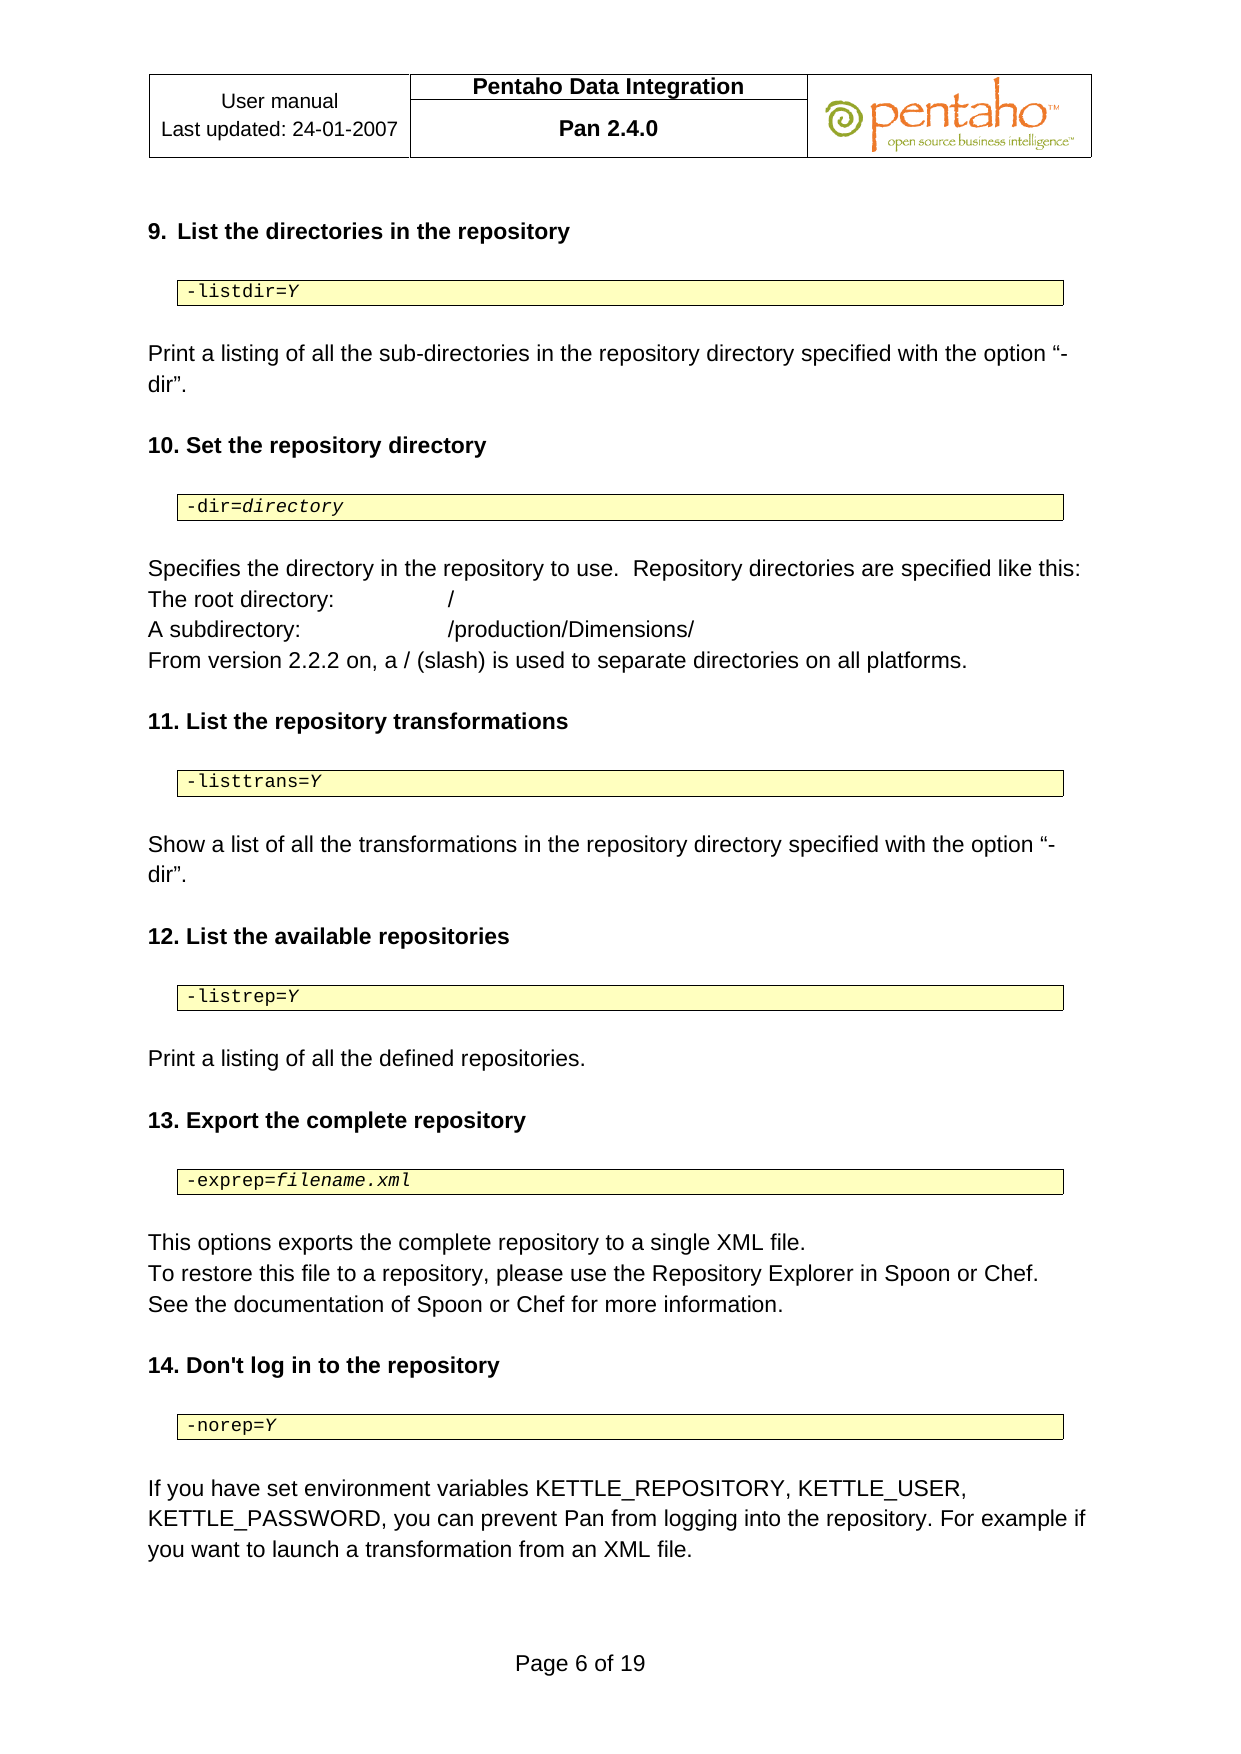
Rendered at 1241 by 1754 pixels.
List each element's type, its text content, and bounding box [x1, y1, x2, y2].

text Print a listing of all the sub-directories in the repository directory specified with the option “-dir”. [148, 341, 1092, 397]
list Set the repository directory [148, 433, 1092, 458]
list List the available repositories [148, 923, 1092, 949]
text See the documentation of Spoon or Chef for more information. [148, 1291, 1092, 1317]
text -dir=directory [178, 495, 1063, 520]
text A subdirectory: /production/Dimensions/ [148, 617, 1092, 642]
text If you have set environment variables KETTLE_REPOSITORY, KETTLE_USER, KETTLE_PASSWORD, you can prevent Pan from logging into the repository. For example if you want to launch a transformation from an XML file. [148, 1475, 1092, 1562]
text Show a list of all the transformations in the repository directory specified with the option “-dir”. [148, 832, 1092, 888]
list List the repository transformations [148, 709, 1092, 734]
text -listrep=Y [178, 986, 1063, 1010]
text -norep=Y [178, 1415, 1063, 1439]
text This options exports the complete repository to a single XML file. [148, 1230, 1092, 1256]
text The root directory: / [148, 586, 1092, 612]
text From version 2.2.2 on, a / (slash) is used to separate directories on all platforms. [148, 648, 1092, 673]
list Export the complete repository [148, 1107, 1092, 1133]
text Specifies the directory in the repository to use. Repository directories are specified like this: [148, 556, 1092, 581]
text -listtrans=Y [178, 771, 1063, 796]
list List the directories in the repository [148, 218, 1092, 244]
list Don't log in to the repository [148, 1353, 1092, 1378]
text Print a listing of all the defined repositories. [148, 1046, 1092, 1072]
text -exprep=filename.xml [178, 1170, 1063, 1194]
text -listdir=Y [178, 281, 1063, 305]
text To restore this file to a repository, please use the Repository Explorer in Spoon or Chef. [148, 1261, 1092, 1286]
